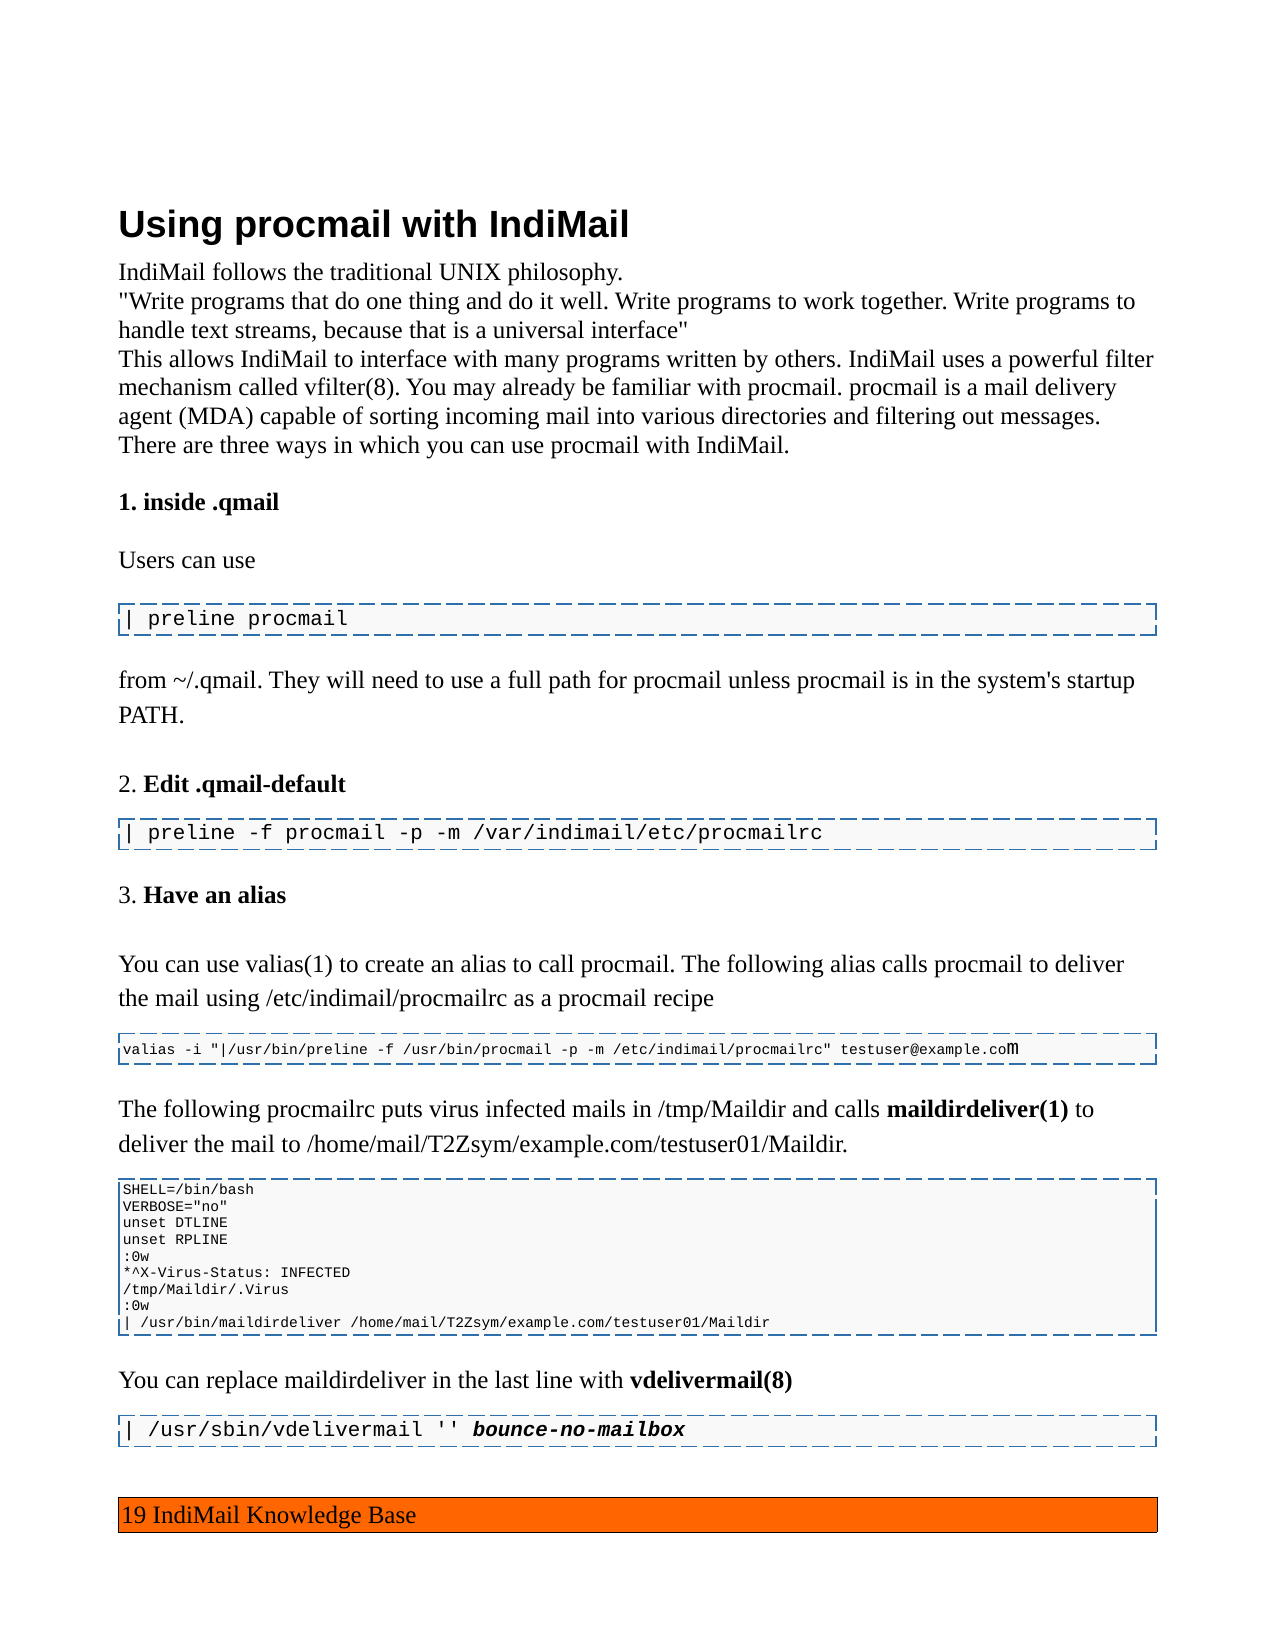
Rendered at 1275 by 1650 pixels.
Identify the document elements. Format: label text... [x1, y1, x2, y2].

text SHELL=/bin/bash [118, 1178, 1155, 1194]
text Users can use [118, 545, 1157, 574]
text unset DTLINE [120, 1211, 1155, 1228]
text This allows IndiMail to interface with many programs written by others. IndiMail uses a powerful filter mechanism called vfilter(8). You may already be familiar with procmail. procmail is a mail delivery agent (MDA) capable of sorting incoming mail into various directories and filtering out messages. There are three ways in which you can use procmail with IndiMail. [118, 344, 1157, 459]
text /tmp/Maildir/.Virus [120, 1277, 1155, 1294]
text 1. inside .qmail [118, 487, 1157, 516]
text unset RPLINE [120, 1228, 1155, 1244]
text 3. Have an alias [118, 880, 1157, 909]
text :0w [120, 1244, 1155, 1261]
text You can replace maildirdeliver in the last line with vdelivermail(8) [118, 1366, 1157, 1394]
text "Write programs that do one thing and do it well. Write programs to work together. Write programs to handle text streams, because that is a universal interface" [118, 286, 1157, 344]
text IndiMail follows the traditional UNIX philosophy. [118, 257, 1157, 286]
text *^X-Virus-Status: INFECTED [120, 1261, 1155, 1277]
text valias -i "|/usr/bin/preline -f /usr/bin/procmail -p -m /etc/indimail/procmailrc" testuser@example.com [118, 1032, 1157, 1065]
text from ~/.qmail. They will need to use a full path for procmail unless procmail is in the system's startup PATH. [118, 665, 1157, 728]
text | /usr/bin/maildirdeliver /home/mail/T2Zsym/example.com/testuser01/Maildir [118, 1311, 1157, 1336]
text The following procmailrc puts virus infected mails in /tmp/Maildir and calls maildirdeliver(1) to deliver the mail to /home/mail/T2Zsym/example.com/testuser01/Maildir. [118, 1094, 1157, 1158]
text You can use valias(1) to create an alias to call procmail. The following alias calls procmail to deliver the mail using /etc/indimail/procmailrc as a procmail recipe [118, 949, 1157, 1012]
text | preline -f procmail -p -m /var/indimail/etc/procmailrc [118, 818, 1157, 850]
text 2. Edit .qmail-default [118, 769, 1157, 797]
text | /usr/sbin/vdelivermail '' bounce-no-mailbox [118, 1414, 1157, 1447]
text VERBOSE="no" [120, 1194, 1157, 1211]
text | preline procmail [118, 603, 1157, 636]
subtitle Using procmail with IndiMail [118, 201, 1157, 245]
text :0w [120, 1294, 1155, 1311]
